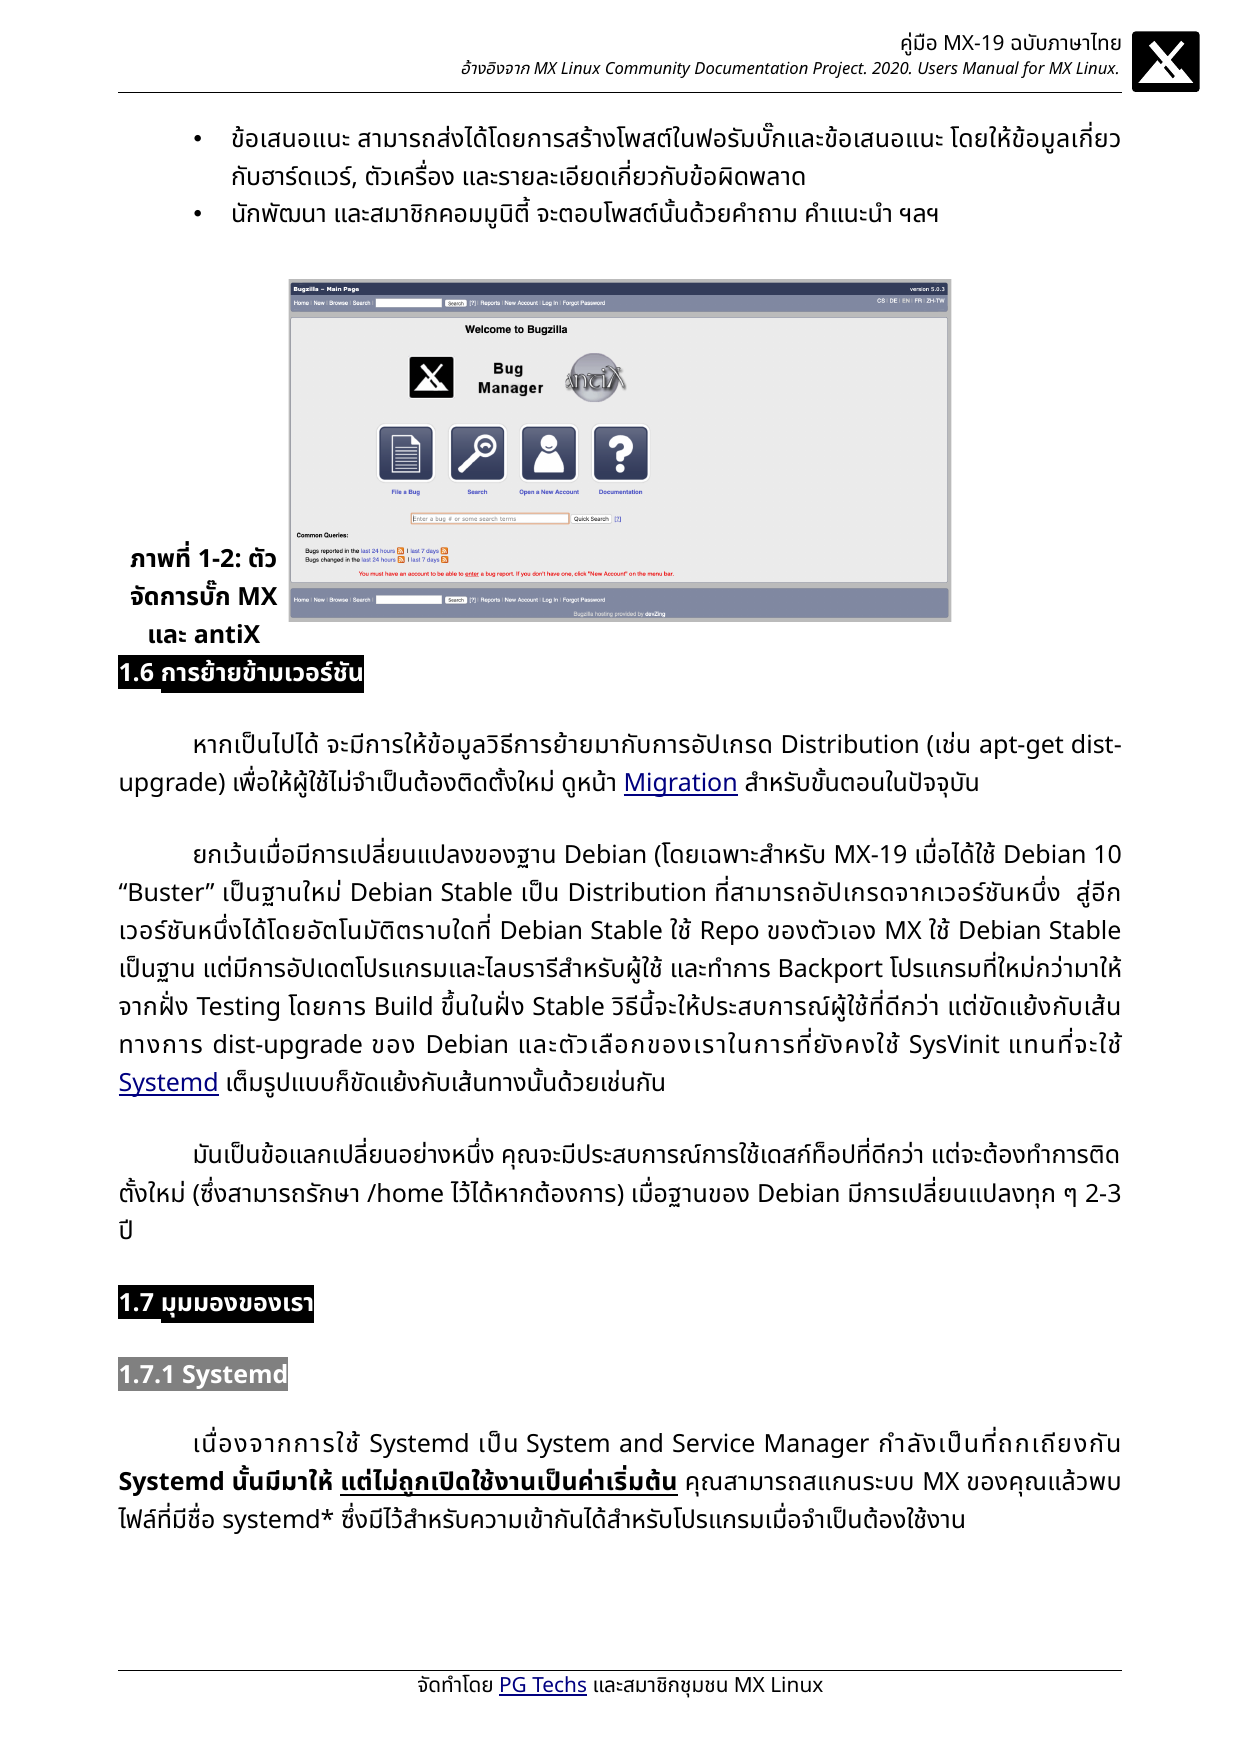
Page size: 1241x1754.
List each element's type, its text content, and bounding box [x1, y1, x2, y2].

text มันเป็นข้อแลกเปลี่ยนอย่างหนึ่ง คุณจะมีประสบการณ์การใช้เดสก์ท็อปที่ดีกว่า แต่จะต้องทำการติดตั้งใหม่ (ซึ่งสามารถรักษา /home ไว้ได้หากต้องการ) เมื่อฐานของ Debian มีการเปลี่ยนแปลงทุก ๆ 2-3 ปี [118, 1137, 1122, 1251]
list นักพัฒนา และสมาชิกคอมมูนิตี้ จะตอบโพสต์นั้นด้วยคำถาม คำแนะนำ ฯลฯ [193, 196, 1122, 234]
text 1.7 มุมมองของเรา [118, 1285, 1122, 1323]
text 1.7.1 Systemd [118, 1357, 1122, 1391]
text ยกเว้นเมื่อมีการเปลี่ยนแปลงของฐาน Debian (โดยเฉพาะสำหรับ MX-19 เมื่อได้ใช้ Debian 10 “Buster” เป็นฐานใหม่ Debian Stable เป็น Distribution ที่สามารถอัปเกรดจากเวอร์ชันหนึ่ง สู่อีกเวอร์ชันหนึ่งได้โดยอัตโนมัติตราบใดที่ Debian Stable ใช้ Repo ของตัวเอง MX ใช้ Debian Stable เป็นฐาน แต่มีการอัปเดตโปรแกรมและไลบรารีสำหรับผู้ใช้ และทำการ Backport โปรแกรมที่ใหม่กว่ามาให้จากฝั่ง Testing โดยการ Build ขึ้นในฝั่ง Stable วิธีนี้จะให้ประสบการณ์ผู้ใช้ที่ดีกว่า แต่ขัดแย้งกับเส้นทางการ dist-upgrade ของ Debian และตัวเลือกของเราในการที่ยังคงใช้ SysVinit แทนที่จะใช้ Systemd เต็มรูปแบบก็ขัดแย้งกับเส้นทางนั้นด้วยเช่นกัน [118, 837, 1122, 1103]
picture [288, 279, 952, 622]
text หากเป็นไปได้ จะมีการให้ข้อมูลวิธีการย้ายมากับการอัปเกรด Distribution (เช่น apt-get dist-upgrade) เพื่อให้ผู้ใช้ไม่จำเป็นต้องติดตั้งใหม่ ดูหน้า Migration สำหรับขั้นตอนในปัจจุบัน [118, 727, 1122, 803]
text 1.6 การย้ายข้ามเวอร์ชัน [118, 655, 1122, 693]
list ข้อเสนอแนะ สามารถส่งได้โดยการสร้างโพสต์ในฟอรัมบั๊กและข้อเสนอแนะ โดยให้ข้อมูลเกี่ยวกับฮาร์ดแวร์, ตัวเครื่อง และรายละเอียดเกี่ยวกับข้อผิดพลาด [193, 121, 1122, 196]
text ภาพที่ 1-2: ตัวจัดการบั๊ก MX และ antiX [118, 541, 1122, 655]
text เนื่องจากการใช้ Systemd เป็นSystem and Service Manager กำลังเป็นที่ถกเถียงกัน Systemd นั้นมีมาให้ แต่ไม่ถูกเปิดใช้งานเป็นค่าเริ่มต้น คุณสามารถสแกนระบบ MX ของคุณแล้วพบไฟล์ที่มีชื่อ systemd* ซึ่งมีไว้สำหรับความเข้ากันได้สำหรับโปรแกรมเมื่อจำเป็นต้องใช้งาน [118, 1425, 1122, 1539]
